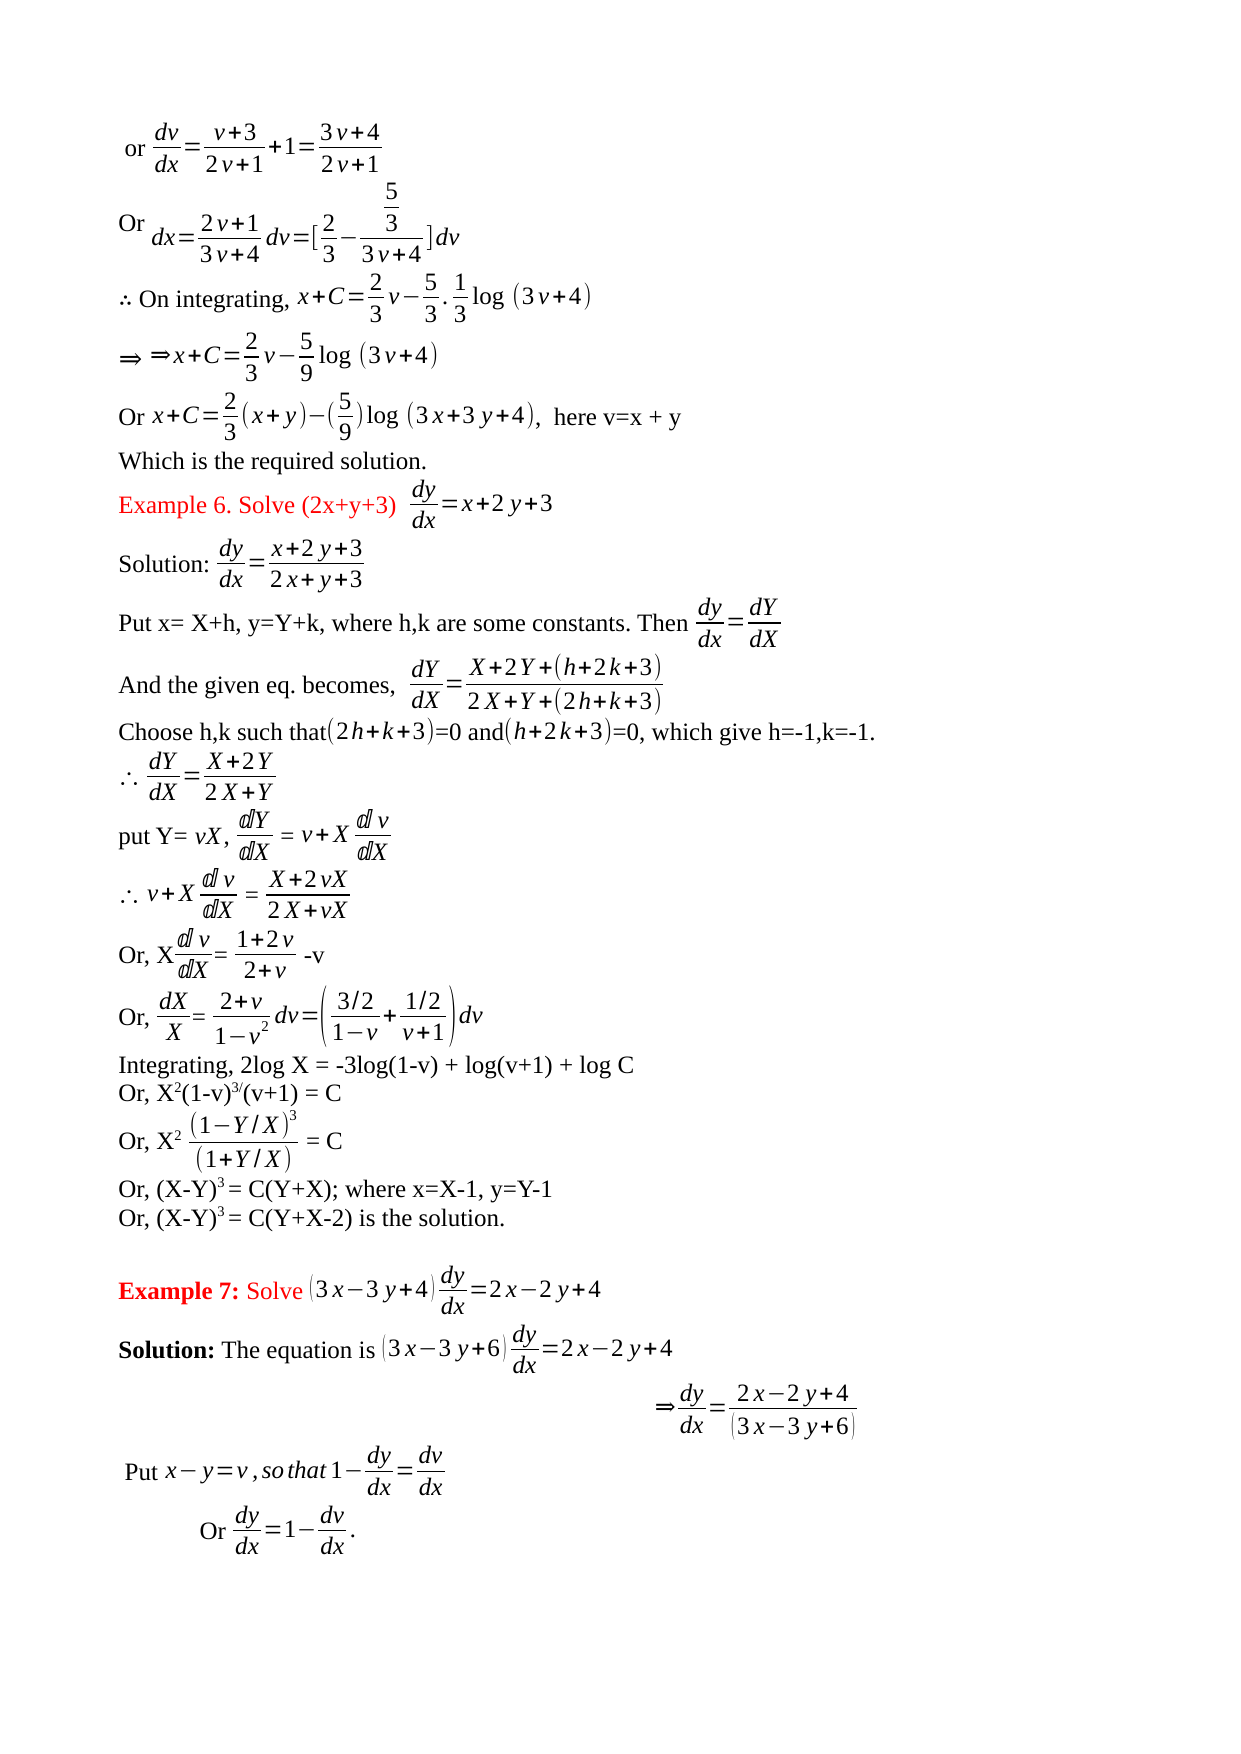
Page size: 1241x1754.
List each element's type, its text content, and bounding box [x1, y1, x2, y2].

text Or [118, 177, 1122, 268]
text Integrating, 2log X = -3log(1-v) + log(v+1) + log C [118, 1050, 1122, 1078]
text Or , here v=x + y [118, 387, 1122, 446]
text Example 6. Solve (2x+y+3) [118, 475, 1122, 534]
text Put x= X+h, y=Y+k, where h,k are some constants. Then [118, 593, 1122, 652]
text Example 7: Solve [118, 1261, 1122, 1320]
text ∴ On integrating, [118, 268, 1122, 327]
text or [118, 118, 1122, 177]
text Put [118, 1441, 1122, 1501]
text Or, X2 = C [118, 1107, 1122, 1174]
text Or, (X-Y)3 = C(Y+X-2) is the solution. [118, 1203, 1122, 1232]
text Solution: [118, 534, 1122, 593]
text  = [118, 865, 1122, 924]
text Which is the required solution. [118, 446, 1122, 475]
text Or, X2(1-v)3/(v+1) = C [118, 1078, 1122, 1107]
text Choose h,k such that=0 and=0, which give h=-1,k=-1. [118, 717, 1122, 747]
text  put Y= , = [118, 747, 1122, 865]
text Solution: The equation is [118, 1320, 1122, 1379]
text ⇒ [118, 327, 1122, 387]
text Or [118, 1501, 1122, 1560]
text Or, (X-Y)3 = C(Y+X); where x=X-1, y=Y-1 [118, 1174, 1122, 1203]
text Or, = [118, 984, 1122, 1050]
text And the given eq. becomes, [118, 652, 1122, 717]
text Or, X= -v [118, 924, 1122, 984]
